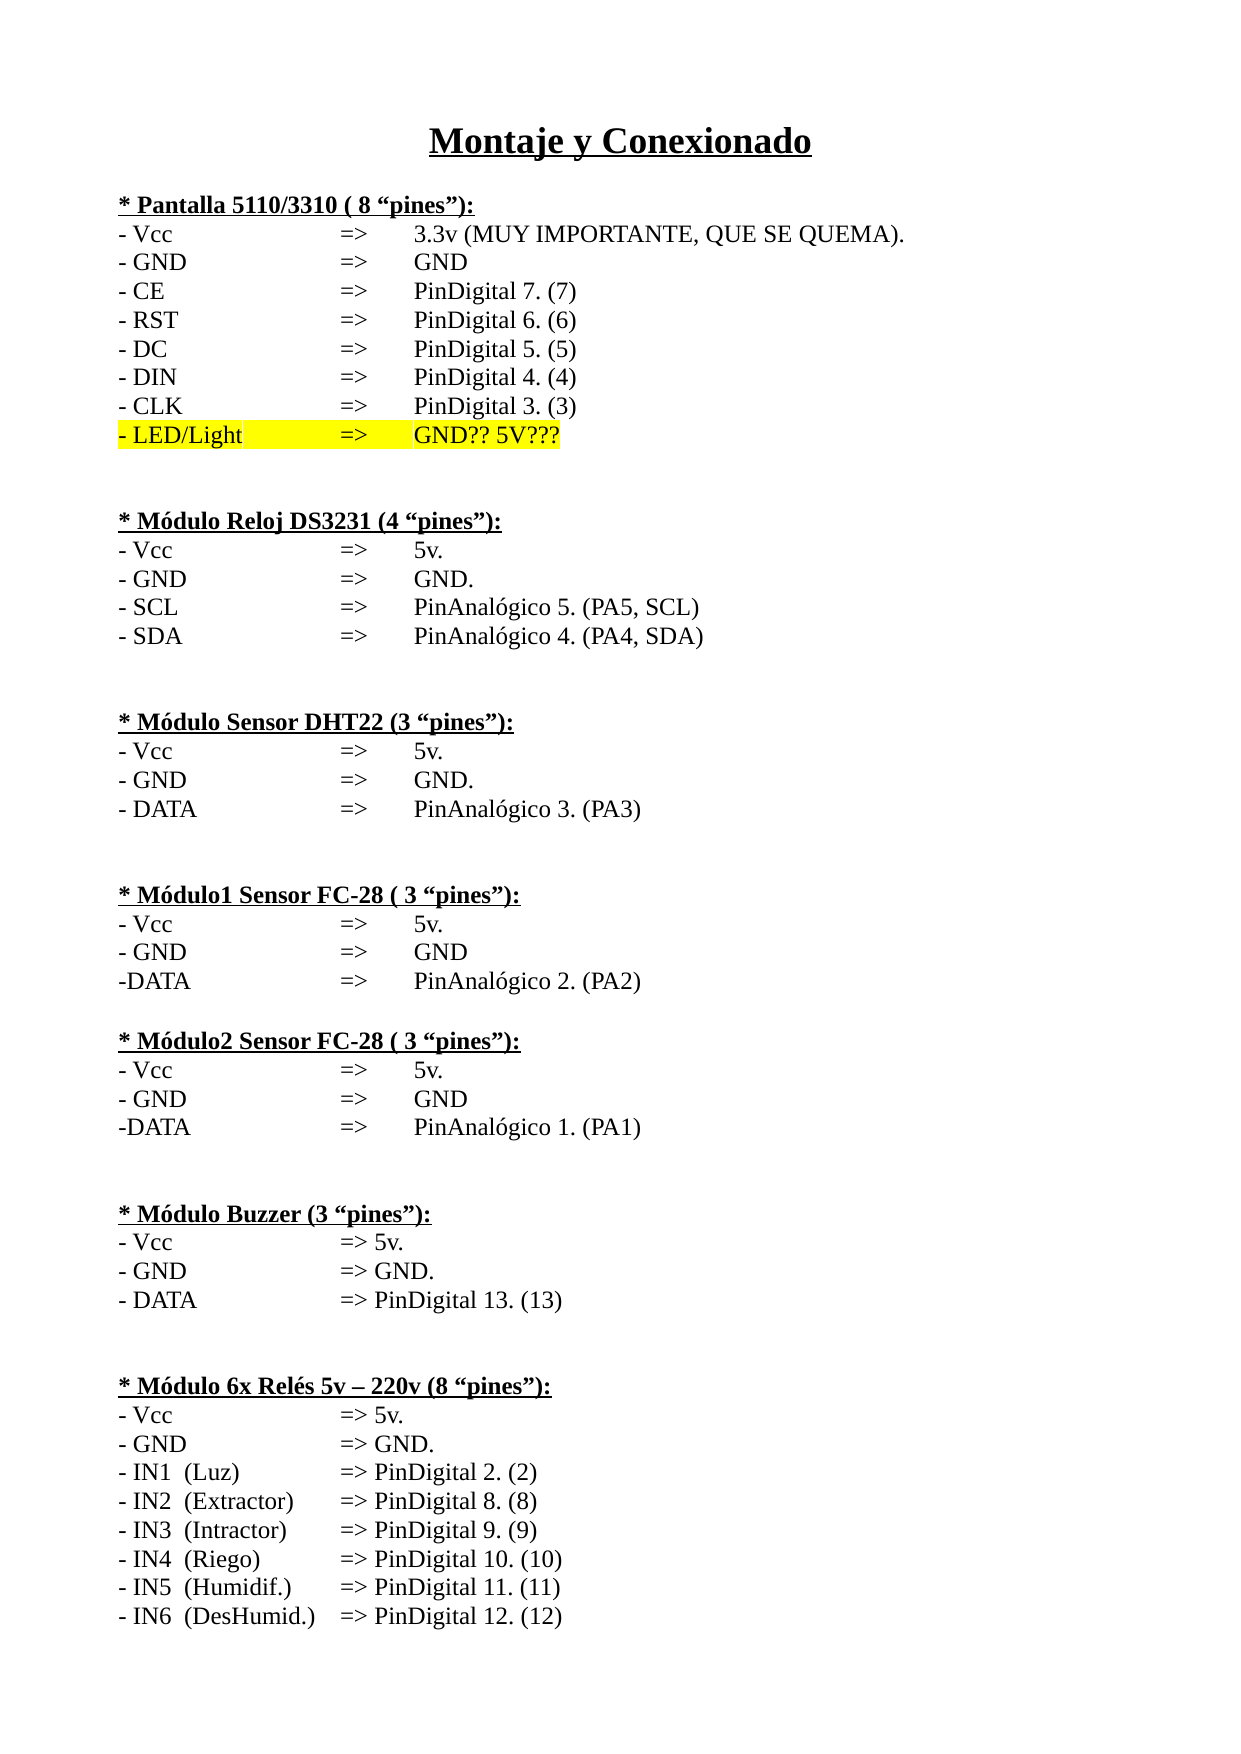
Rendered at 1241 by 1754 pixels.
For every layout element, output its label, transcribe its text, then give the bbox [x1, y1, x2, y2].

text - GND => GND. [118, 765, 1122, 794]
text - IN2 (Extractor) => PinDigital 8. (8) [118, 1486, 1122, 1515]
text - GND => GND. [118, 1429, 1122, 1457]
text - CE => PinDigital 7. (7) [118, 276, 1122, 305]
text - GND => GND. [118, 564, 1122, 592]
text - Vcc => 5v. [118, 1227, 1122, 1256]
text - Vcc => 5v. [118, 736, 1122, 765]
text -DATA => PinAnalógico 1. (PA1) [118, 1112, 1122, 1141]
text * Módulo 6x Relés 5v – 220v (8 “pines”): [118, 1371, 1122, 1400]
text - IN1 (Luz) => PinDigital 2. (2) [118, 1457, 1122, 1486]
text - IN6 (DesHumid.) => PinDigital 12. (12) [118, 1601, 1122, 1630]
text -DATA => PinAnalógico 2. (PA2) [118, 966, 1122, 995]
text - DATA => PinDigital 13. (13) [118, 1285, 1122, 1314]
text - Vcc => 3.3v (MUY IMPORTANTE, QUE SE QUEMA). [118, 219, 1122, 247]
text - GND => GND [118, 1084, 1122, 1112]
text - DATA => PinAnalógico 3. (PA3) [118, 794, 1122, 822]
text - GND => GND [118, 247, 1122, 276]
text - LED/Light => GND?? 5V??? [118, 420, 1122, 449]
text Montaje y Conexionado [118, 118, 1122, 161]
text - IN4 (Riego) => PinDigital 10. (10) [118, 1544, 1122, 1572]
text - RST => PinDigital 6. (6) [118, 305, 1122, 334]
text - CLK => PinDigital 3. (3) [118, 391, 1122, 420]
text - Vcc => 5v. [118, 909, 1122, 937]
text - DIN => PinDigital 4. (4) [118, 362, 1122, 391]
text - SCL => PinAnalógico 5. (PA5, SCL) [118, 592, 1122, 621]
text - Vcc => 5v. [118, 535, 1122, 564]
text - DC => PinDigital 5. (5) [118, 334, 1122, 362]
text - IN3 (Intractor) => PinDigital 9. (9) [118, 1515, 1122, 1544]
text - GND => GND. [118, 1256, 1122, 1285]
text * Pantalla 5110/3310 ( 8 “pines”): [118, 190, 1122, 219]
text * Módulo1 Sensor FC-28 ( 3 “pines”): [118, 880, 1122, 909]
text - Vcc => 5v. [118, 1055, 1122, 1084]
text * Módulo Buzzer (3 “pines”): [118, 1199, 1122, 1227]
text - IN5 (Humidif.) => PinDigital 11. (11) [118, 1572, 1122, 1601]
text - SDA => PinAnalógico 4. (PA4, SDA) [118, 621, 1122, 650]
text * Módulo2 Sensor FC-28 ( 3 “pines”): [118, 1026, 1122, 1055]
text * Módulo Sensor DHT22 (3 “pines”): [118, 707, 1122, 736]
text - GND => GND [118, 937, 1122, 966]
text - Vcc => 5v. [118, 1400, 1122, 1429]
text * Módulo Reloj DS3231 (4 “pines”): [118, 506, 1122, 535]
